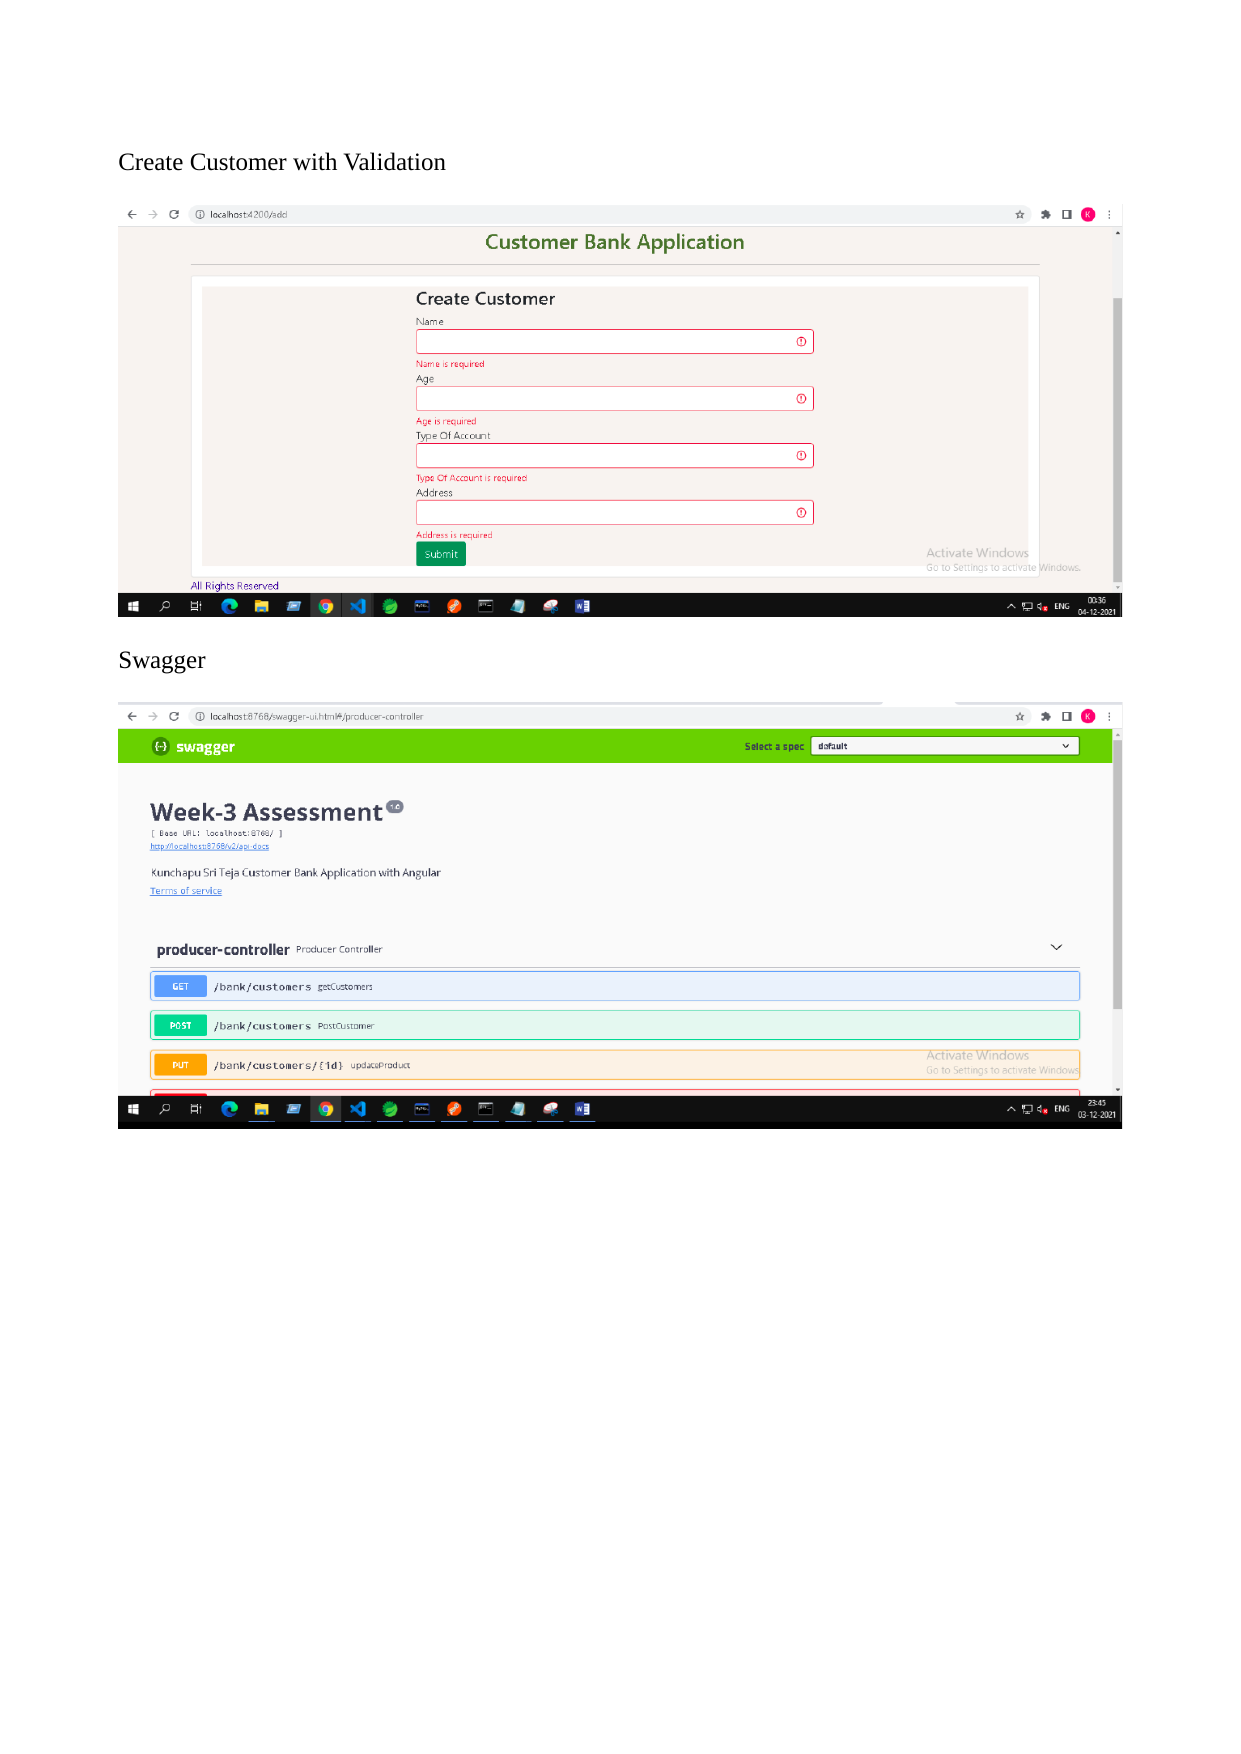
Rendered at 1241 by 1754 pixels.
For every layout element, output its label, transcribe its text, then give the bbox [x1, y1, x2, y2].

text Swagger [118, 645, 1122, 674]
picture [118, 204, 1123, 617]
text Create Customer with Validation [118, 147, 1122, 176]
picture [118, 702, 1123, 1129]
